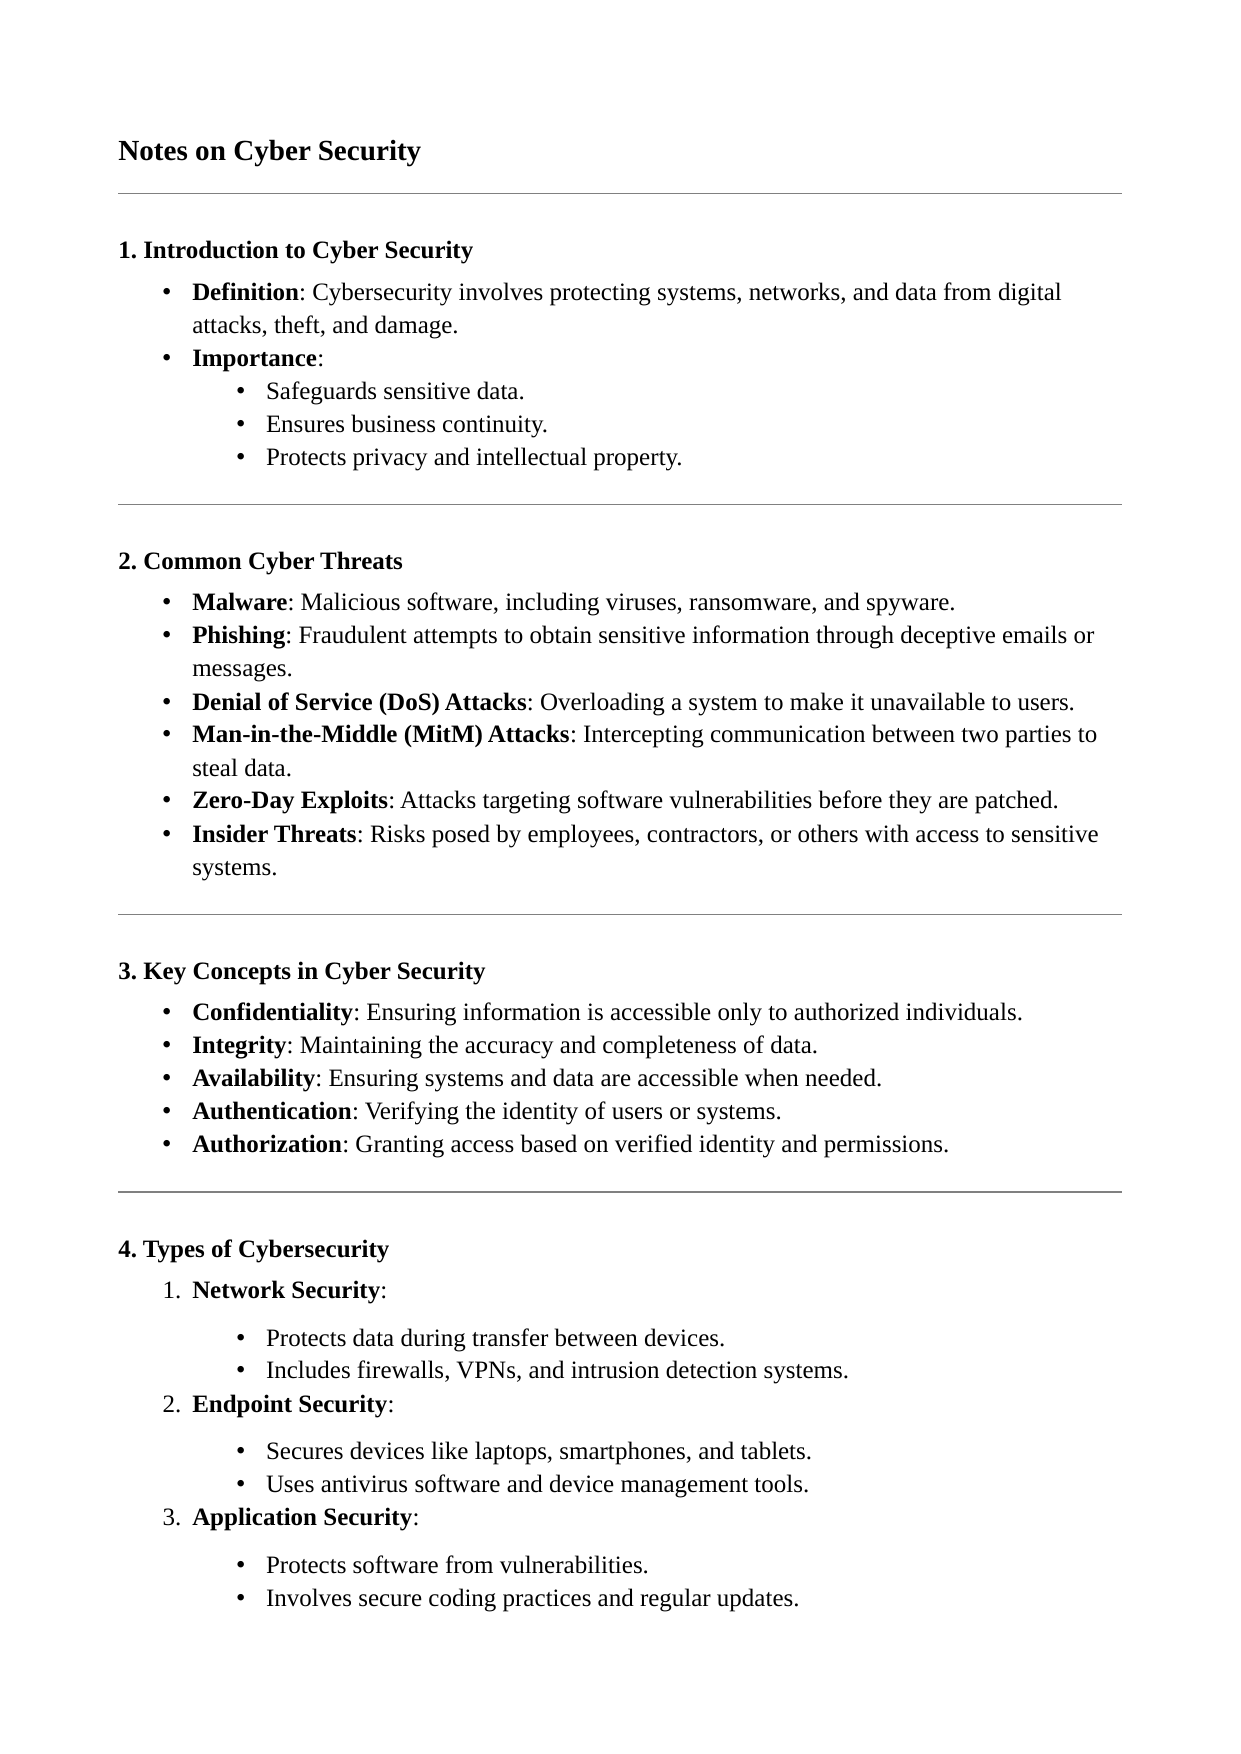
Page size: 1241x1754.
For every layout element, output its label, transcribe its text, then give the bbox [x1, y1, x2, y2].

list Protects data during transfer between devices. [236, 1323, 1122, 1351]
list Confidentiality: Ensuring information is accessible only to authorized individuals. [162, 997, 1122, 1026]
list Secures devices like laptops, smartphones, and tablets. [236, 1436, 1122, 1465]
list Importance: [162, 343, 1122, 372]
list Endpoint Security: [162, 1389, 1122, 1417]
list Protects software from vulnerabilities. [236, 1550, 1122, 1579]
list Includes firewalls, VPNs, and intrusion detection systems. [236, 1356, 1122, 1384]
list Ensures business continuity. [236, 409, 1122, 438]
list Availability: Ensuring systems and data are accessible when needed. [162, 1063, 1122, 1092]
subtitle 3. Key Concepts in Cyber Security [118, 956, 1122, 985]
subtitle 1. Introduction to Cyber Security [118, 236, 1122, 264]
list Application Security: [162, 1502, 1122, 1531]
list Uses antivirus software and device management tools. [236, 1469, 1122, 1498]
list Protects privacy and intellectual property. [236, 442, 1122, 471]
list Malware: Malicious software, including viruses, ransomware, and spyware. [162, 587, 1122, 616]
list Safeguards sensitive data. [236, 376, 1122, 404]
list Authentication: Verifying the identity of users or systems. [162, 1096, 1122, 1125]
list Man-in-the-Middle (MitM) Attacks: Intercepting communication between two parties to steal data. [162, 719, 1122, 781]
list Involves secure coding practices and regular updates. [236, 1583, 1122, 1612]
list Network Security: [162, 1275, 1122, 1304]
list Insider Threats: Risks posed by employees, contractors, or others with access to sensitive systems. [162, 819, 1122, 880]
list Phishing: Fraudulent attempts to obtain sensitive information through deceptive emails or messages. [162, 621, 1122, 682]
subtitle Notes on Cyber Security [118, 133, 1122, 166]
list Authorization: Granting access based on verified identity and permissions. [162, 1129, 1122, 1158]
list Integrity: Maintaining the accuracy and completeness of data. [162, 1030, 1122, 1059]
list Zero-Day Exploits: Attacks targeting software vulnerabilities before they are patched. [162, 786, 1122, 814]
list Denial of Service (DoS) Attacks: Overloading a system to make it unavailable to users. [162, 687, 1122, 715]
list Definition: Cybersecurity involves protecting systems, networks, and data from digital attacks, theft, and damage. [162, 277, 1122, 338]
subtitle 2. Common Cyber Threats [118, 546, 1122, 575]
subtitle 4. Types of Cybersecurity [118, 1234, 1122, 1262]
